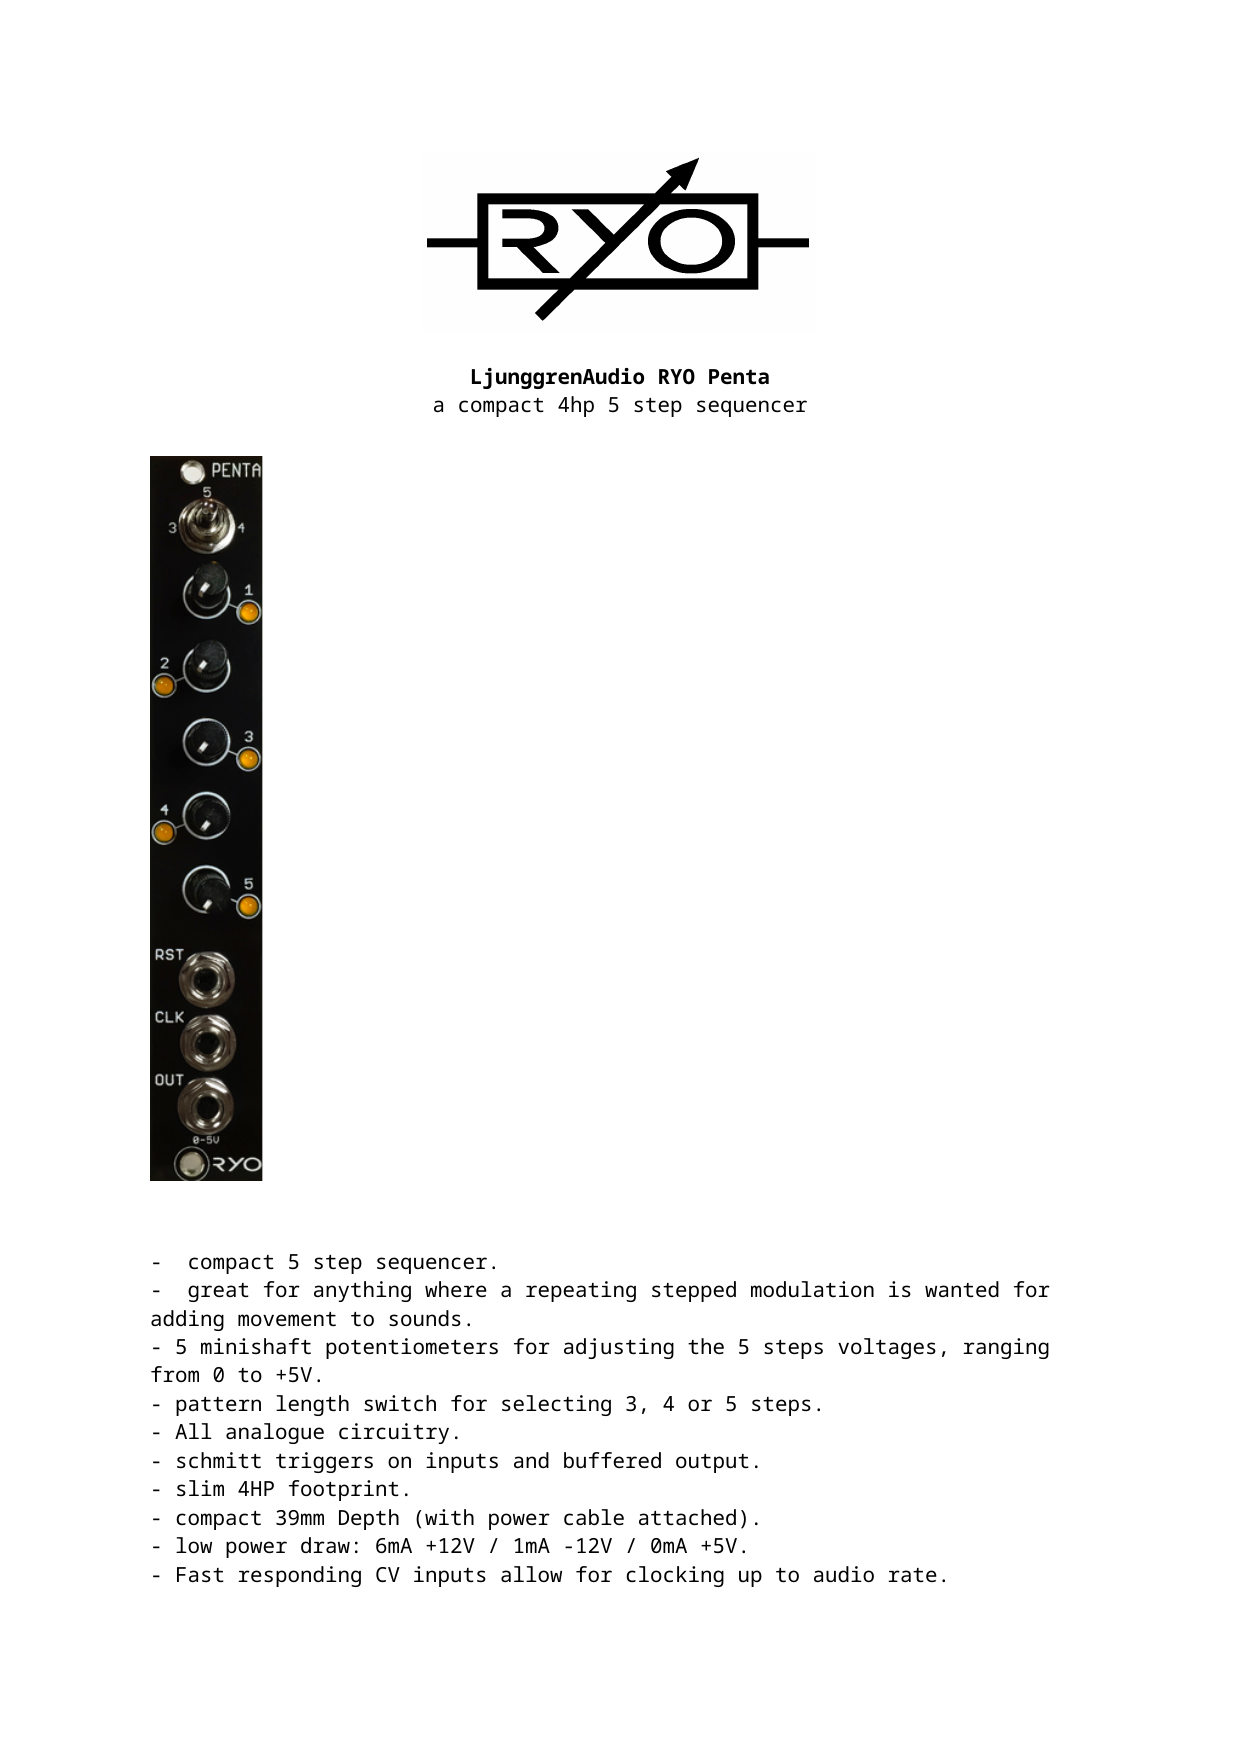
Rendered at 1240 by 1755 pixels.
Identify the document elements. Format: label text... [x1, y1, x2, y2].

text - Fast responding CV inputs allow for clocking up to audio rate. [150, 1560, 1089, 1588]
text a compact 4hp 5 step sequencer [150, 390, 1089, 419]
picture [150, 456, 263, 1181]
text - great for anything where a repeating stepped modulation is wanted for adding movement to sounds. [150, 1275, 1089, 1332]
text - All analogue circuitry. [150, 1417, 1089, 1446]
picture [422, 151, 817, 332]
text - compact 5 step sequencer. [150, 1247, 1089, 1275]
text - compact 39mm Depth (with power cable attached). [150, 1503, 1089, 1531]
text - low power draw: 6mA +12V / 1mA -12V / 0mA +5V. [150, 1531, 1089, 1560]
text - 5 minishaft potentiometers for adjusting the 5 steps voltages, ranging from 0 to +5V. [150, 1332, 1089, 1389]
text - pattern length switch for selecting 3, 4 or 5 steps. [150, 1389, 1089, 1417]
text - slim 4HP footprint. [150, 1474, 1089, 1503]
text - schmitt triggers on inputs and buffered output. [150, 1446, 1089, 1474]
text LjunggrenAudio RYO Penta [150, 362, 1089, 390]
